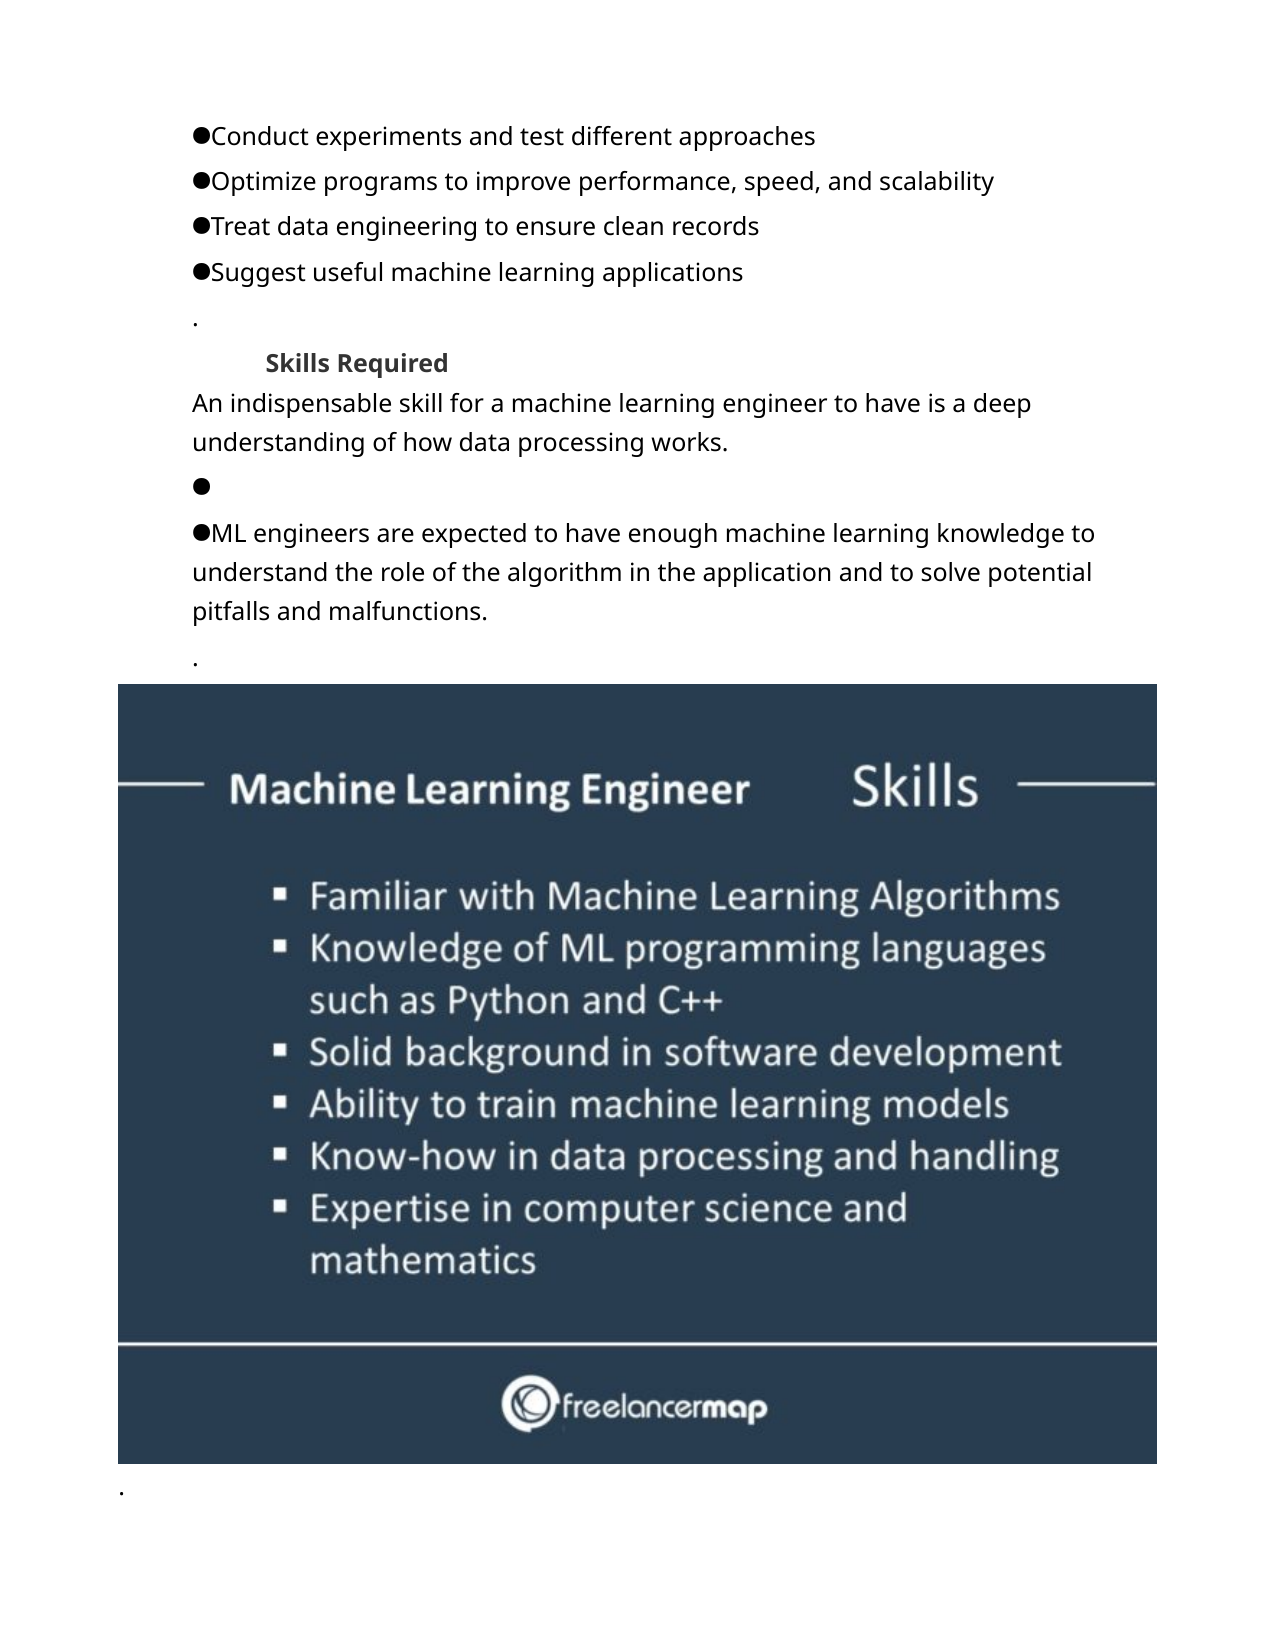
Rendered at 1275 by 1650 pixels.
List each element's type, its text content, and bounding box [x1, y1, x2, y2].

list ML engineers are expected to have enough machine learning knowledge to understand the role of the algorithm in the application and to solve potential pitfalls and malfunctions. [118, 516, 1157, 628]
text . [118, 1464, 1157, 1503]
subtitle Skills Required [236, 345, 1157, 379]
list Conduct experiments and test different approaches [118, 118, 1157, 152]
list . [118, 639, 1157, 673]
list . [118, 300, 1157, 334]
list Optimize programs to improve performance, speed, and scalability [118, 163, 1157, 198]
list Treat data engineering to ensure clean records [118, 209, 1157, 243]
list An indispensable skill for a machine learning engineer to have is a deep understanding of how data processing works. [118, 386, 1157, 459]
picture [118, 684, 1157, 1464]
list Suggest useful machine learning applications [118, 254, 1157, 288]
